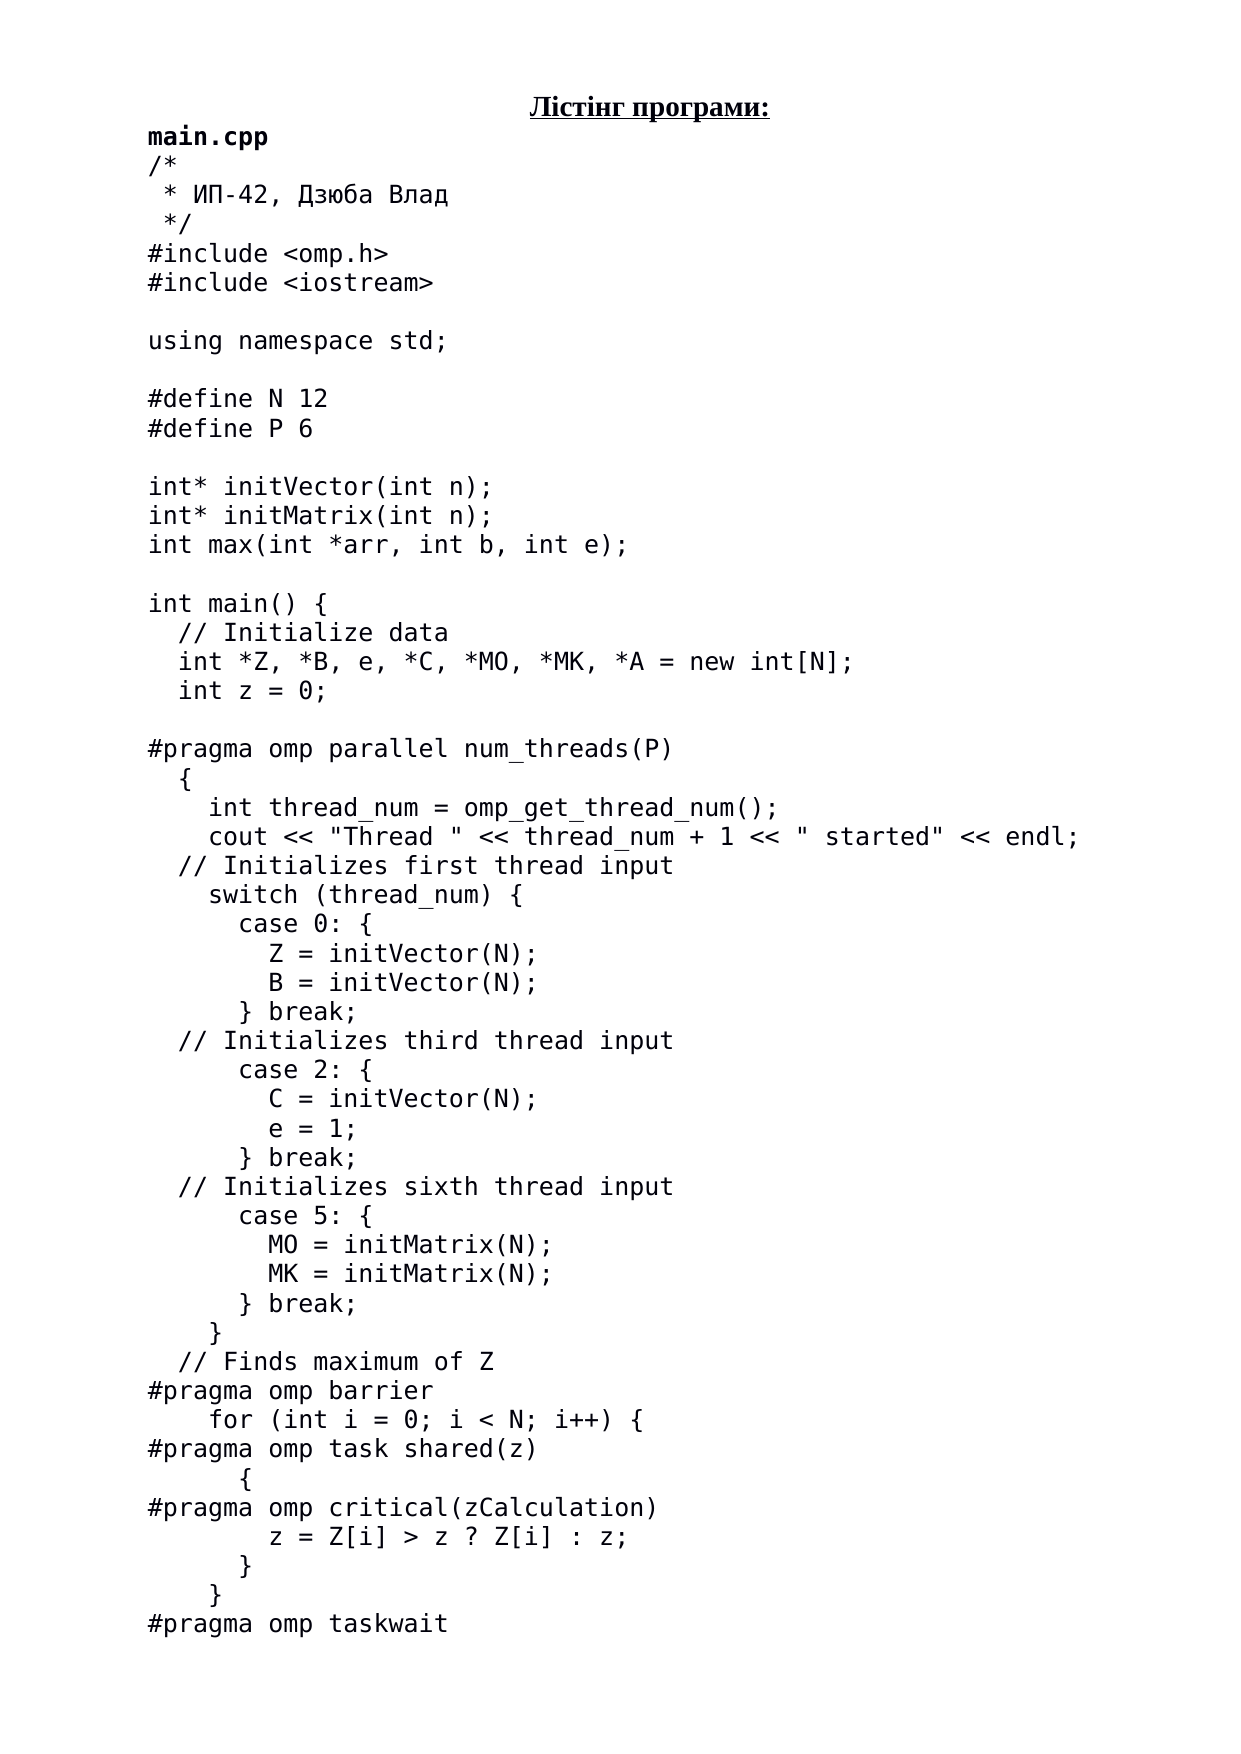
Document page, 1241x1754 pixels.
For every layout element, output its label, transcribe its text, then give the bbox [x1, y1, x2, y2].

text } break; [148, 1143, 1152, 1172]
text { [148, 764, 1152, 793]
text #include <iostream> [148, 268, 1152, 297]
text } break; [148, 997, 1152, 1026]
text // Finds maximum of Z [148, 1347, 1152, 1376]
text Лістінг програми: [148, 89, 1152, 122]
text #include <omp.h> [148, 239, 1152, 268]
text case 0: { [148, 910, 1152, 939]
text using namespace std; [148, 326, 1152, 356]
text /* [148, 151, 1152, 181]
text #define P 6 [148, 414, 1152, 443]
text } break; [148, 1289, 1152, 1318]
text int thread_num = omp_get_thread_num(); [148, 793, 1152, 822]
text case 2: { [148, 1056, 1152, 1085]
text B = initVector(N); [148, 968, 1152, 997]
text #pragma omp taskwait [148, 1610, 1152, 1639]
text int main() { [148, 589, 1152, 618]
text #pragma omp barrier [148, 1376, 1152, 1406]
text int z = 0; [148, 676, 1152, 706]
text int* initMatrix(int n); [148, 501, 1152, 531]
text #pragma omp task shared(z) [148, 1435, 1152, 1464]
text case 5: { [148, 1201, 1152, 1231]
text MK = initMatrix(N); [148, 1260, 1152, 1289]
text } [148, 1581, 1152, 1610]
text switch (thread_num) { [148, 881, 1152, 910]
text MO = initMatrix(N); [148, 1231, 1152, 1260]
text #pragma omp critical(zCalculation) [148, 1493, 1152, 1522]
text int max(int *arr, int b, int e); [148, 531, 1152, 560]
text // Initializes third thread input [148, 1026, 1152, 1056]
text for (int i = 0; i < N; i++) { [148, 1406, 1152, 1435]
text main.cpp [148, 122, 1152, 151]
text } [148, 1551, 1152, 1581]
text } [148, 1318, 1152, 1347]
text #pragma omp parallel num_threads(P) [148, 735, 1152, 764]
text * ИП-42, Дзюба Влад [148, 181, 1152, 210]
text C = initVector(N); [148, 1085, 1152, 1114]
text Z = initVector(N); [148, 939, 1152, 968]
text int *Z, *B, e, *C, *MO, *MK, *A = new int[N]; [148, 647, 1152, 676]
text e = 1; [148, 1114, 1152, 1143]
text #define N 12 [148, 385, 1152, 414]
text // Initializes sixth thread input [148, 1172, 1152, 1201]
text // Initializes first thread input [148, 851, 1152, 881]
text // Initialize data [148, 618, 1152, 647]
text { [148, 1464, 1152, 1493]
text cout << "Thread " << thread_num + 1 << " started" << endl; [148, 822, 1152, 851]
text */ [148, 210, 1152, 239]
text int* initVector(int n); [148, 472, 1152, 501]
text z = Z[i] > z ? Z[i] : z; [148, 1522, 1152, 1551]
